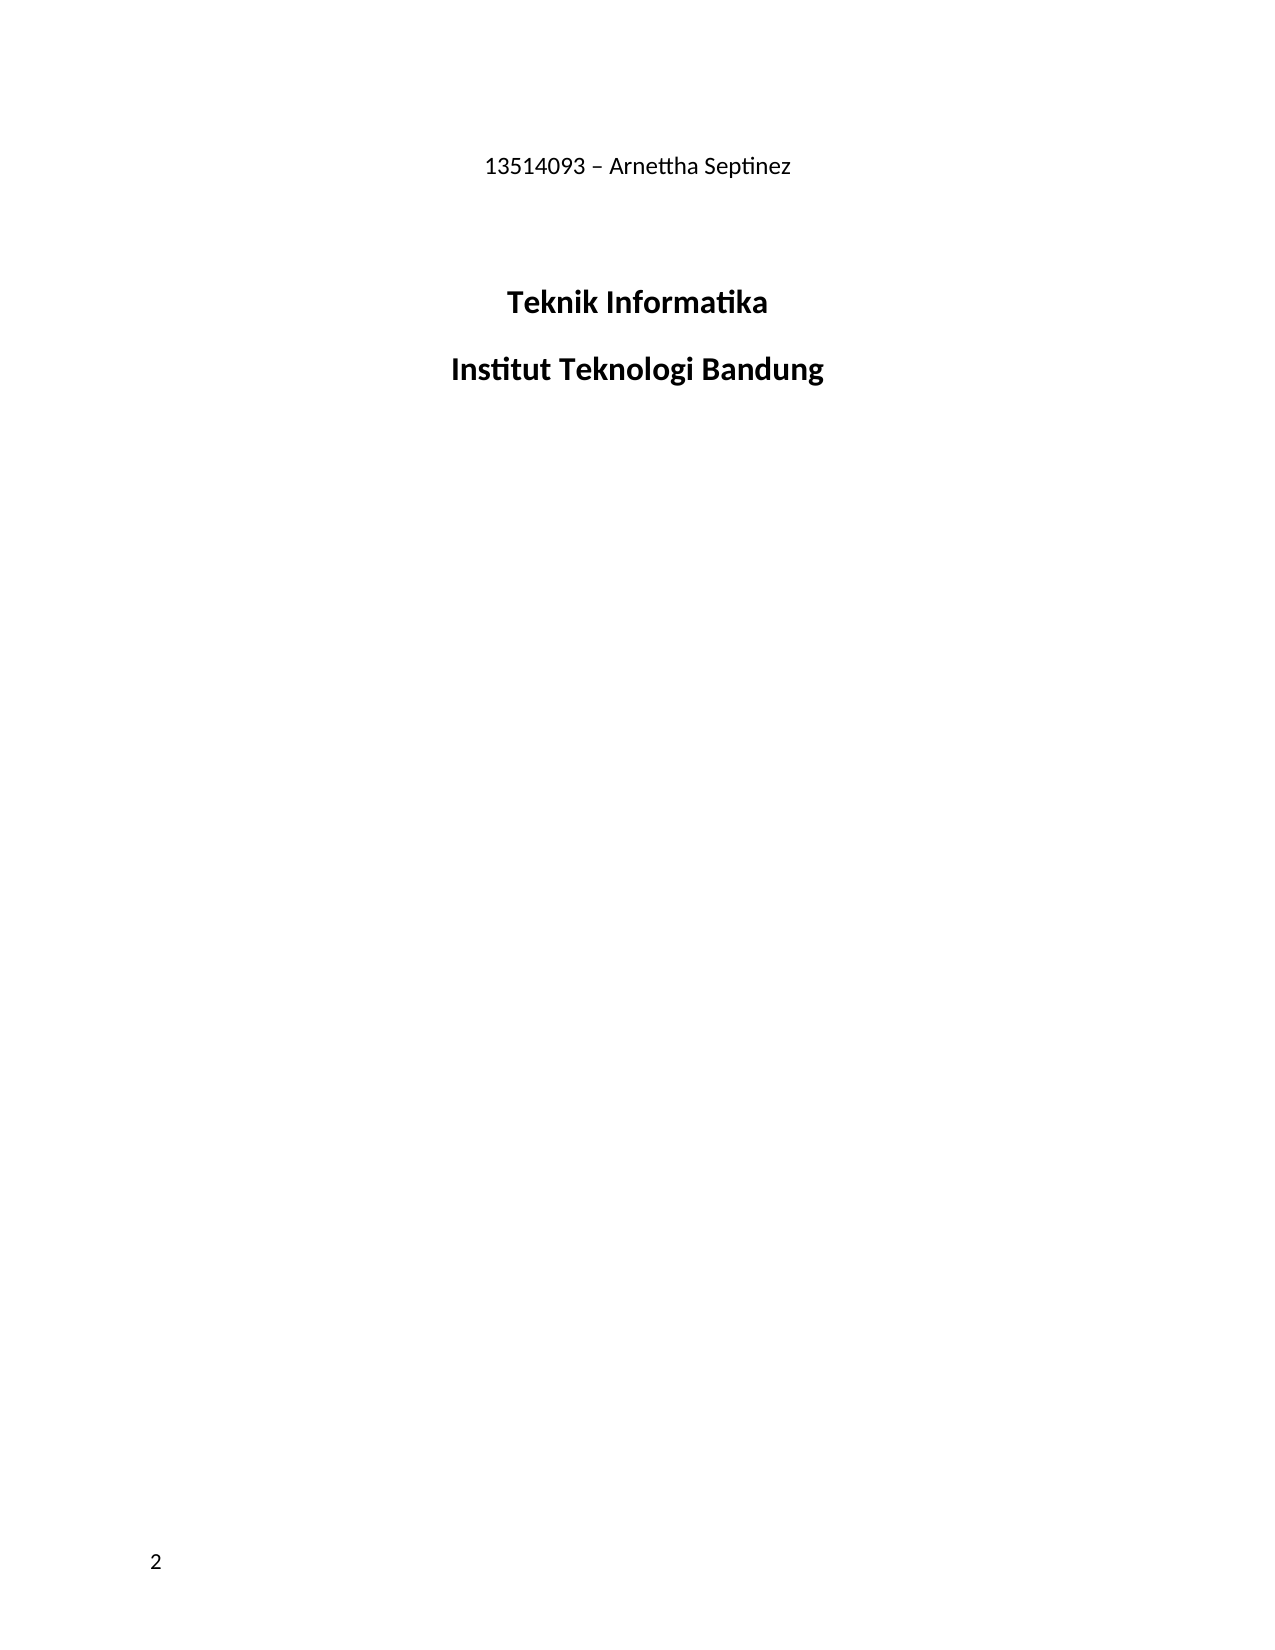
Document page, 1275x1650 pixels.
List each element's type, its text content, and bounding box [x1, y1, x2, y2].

text Institut Teknologi Bandung [150, 348, 1125, 389]
text 13514093 – Arnettha Septinez [150, 150, 1125, 181]
text Teknik Informatika [150, 281, 1125, 321]
